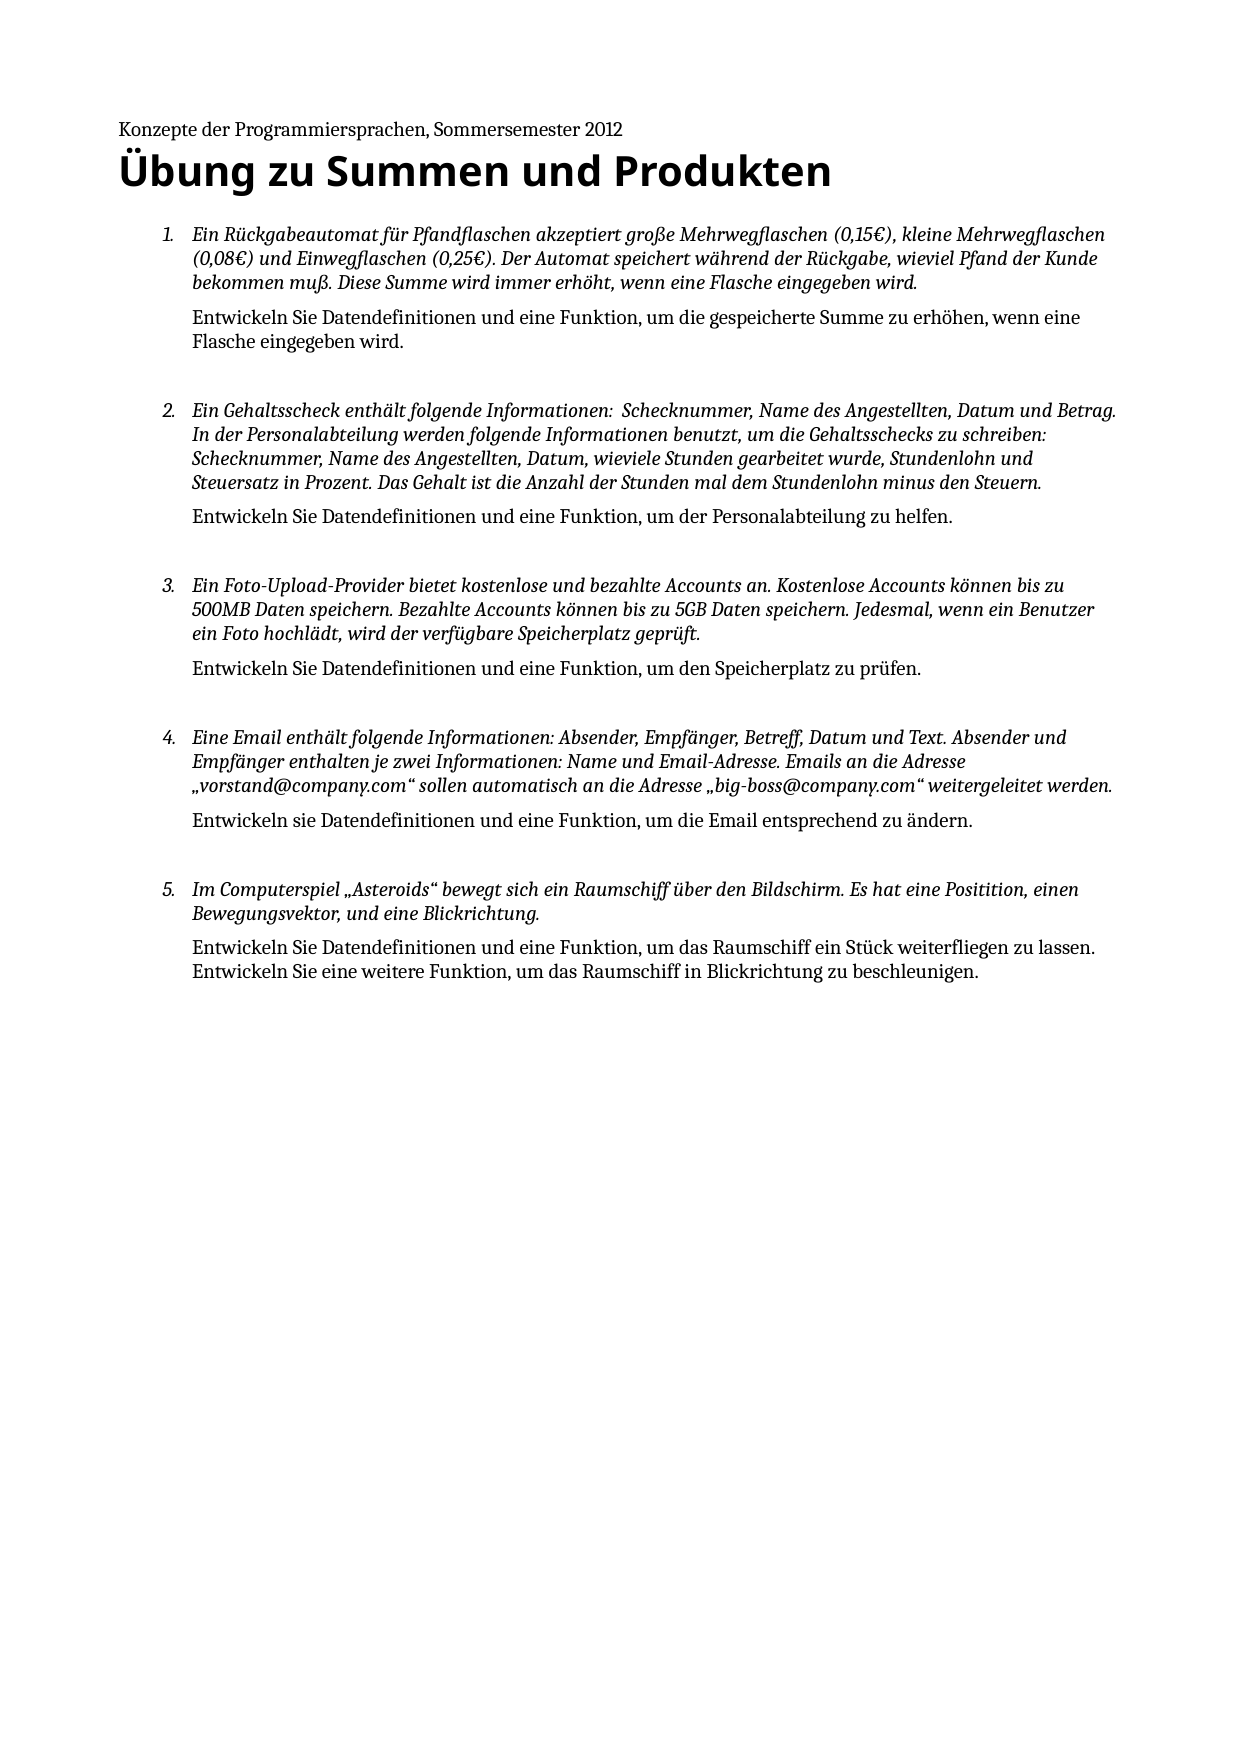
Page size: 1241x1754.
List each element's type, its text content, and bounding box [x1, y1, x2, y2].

list Ein Rückgabeautomat für Pfandflaschen akzeptiert große Mehrwegflaschen (0,15€), kleine Mehrwegflaschen (0,08€) und Einwegflaschen (0,25€). Der Automat speichert während der Rückgabe, wieviel Pfand der Kunde bekommen muß. Diese Summe wird immer erhöht, wenn eine Flasche eingegeben wird. [162, 223, 1122, 295]
text Konzepte der Programmiersprachen, Sommersemester 2012 [118, 118, 1122, 142]
list Entwickeln Sie Datendefinitionen und eine Funktion, um den Speicherplatz zu prüfen. [162, 657, 1122, 681]
list Entwickeln Sie Datendefinitionen und eine Funktion, um das Raumschiff ein Stück weiterfliegen zu lassen. Entwickeln Sie eine weitere Funktion, um das Raumschiff in Blickrichtung zu beschleunigen. [162, 936, 1122, 984]
list Entwickeln Sie Datendefinitionen und eine Funktion, um die gespeicherte Summe zu erhöhen, wenn eine Flasche eingegeben wird. [162, 305, 1122, 353]
list Ein Foto-Upload-Provider bietet kostenlose und bezahlte Accounts an. Kostenlose Accounts können bis zu 500MB Daten speichern. Bezahlte Accounts können bis zu 5GB Daten speichern. Jedesmal, wenn ein Benutzer ein Foto hochlädt, wird der verfügbare Speicherplatz geprüft. [162, 574, 1122, 646]
list Entwickeln Sie Datendefinitionen und eine Funktion, um der Personalabteilung zu helfen. [162, 505, 1122, 529]
list Eine Email enthält folgende Informationen: Absender, Empfänger, Betreff, Datum und Text. Absender und Empfänger enthalten je zwei Informationen: Name und Email-Adresse. Emails an die Adresse „vorstand@company.com“ sollen automatisch an die Adresse „big-boss@company.com“ weitergeleitet werden. [162, 726, 1122, 798]
list Ein Gehaltsscheck enthält folgende Informationen: Schecknummer, Name des Angestellten, Datum und Betrag. In der Personalabteilung werden folgende Informationen benutzt, um die Gehaltsschecks zu schreiben: Schecknummer, Name des Angestellten, Datum, wieviele Stunden gearbeitet wurde, Stundenlohn und Steuersatz in Prozent. Das Gehalt ist die Anzahl der Stunden mal dem Stundenlohn minus den Steuern. [162, 398, 1122, 494]
list Im Computerspiel „Asteroids“ bewegt sich ein Raumschiff über den Bildschirm. Es hat eine Positition, einen Bewegungsvektor, und eine Blickrichtung. [162, 877, 1122, 925]
list Entwickeln sie Datendefinitionen und eine Funktion, um die Email entsprechend zu ändern. [162, 808, 1122, 832]
text Übung zu Summen und Produkten [118, 142, 1122, 199]
